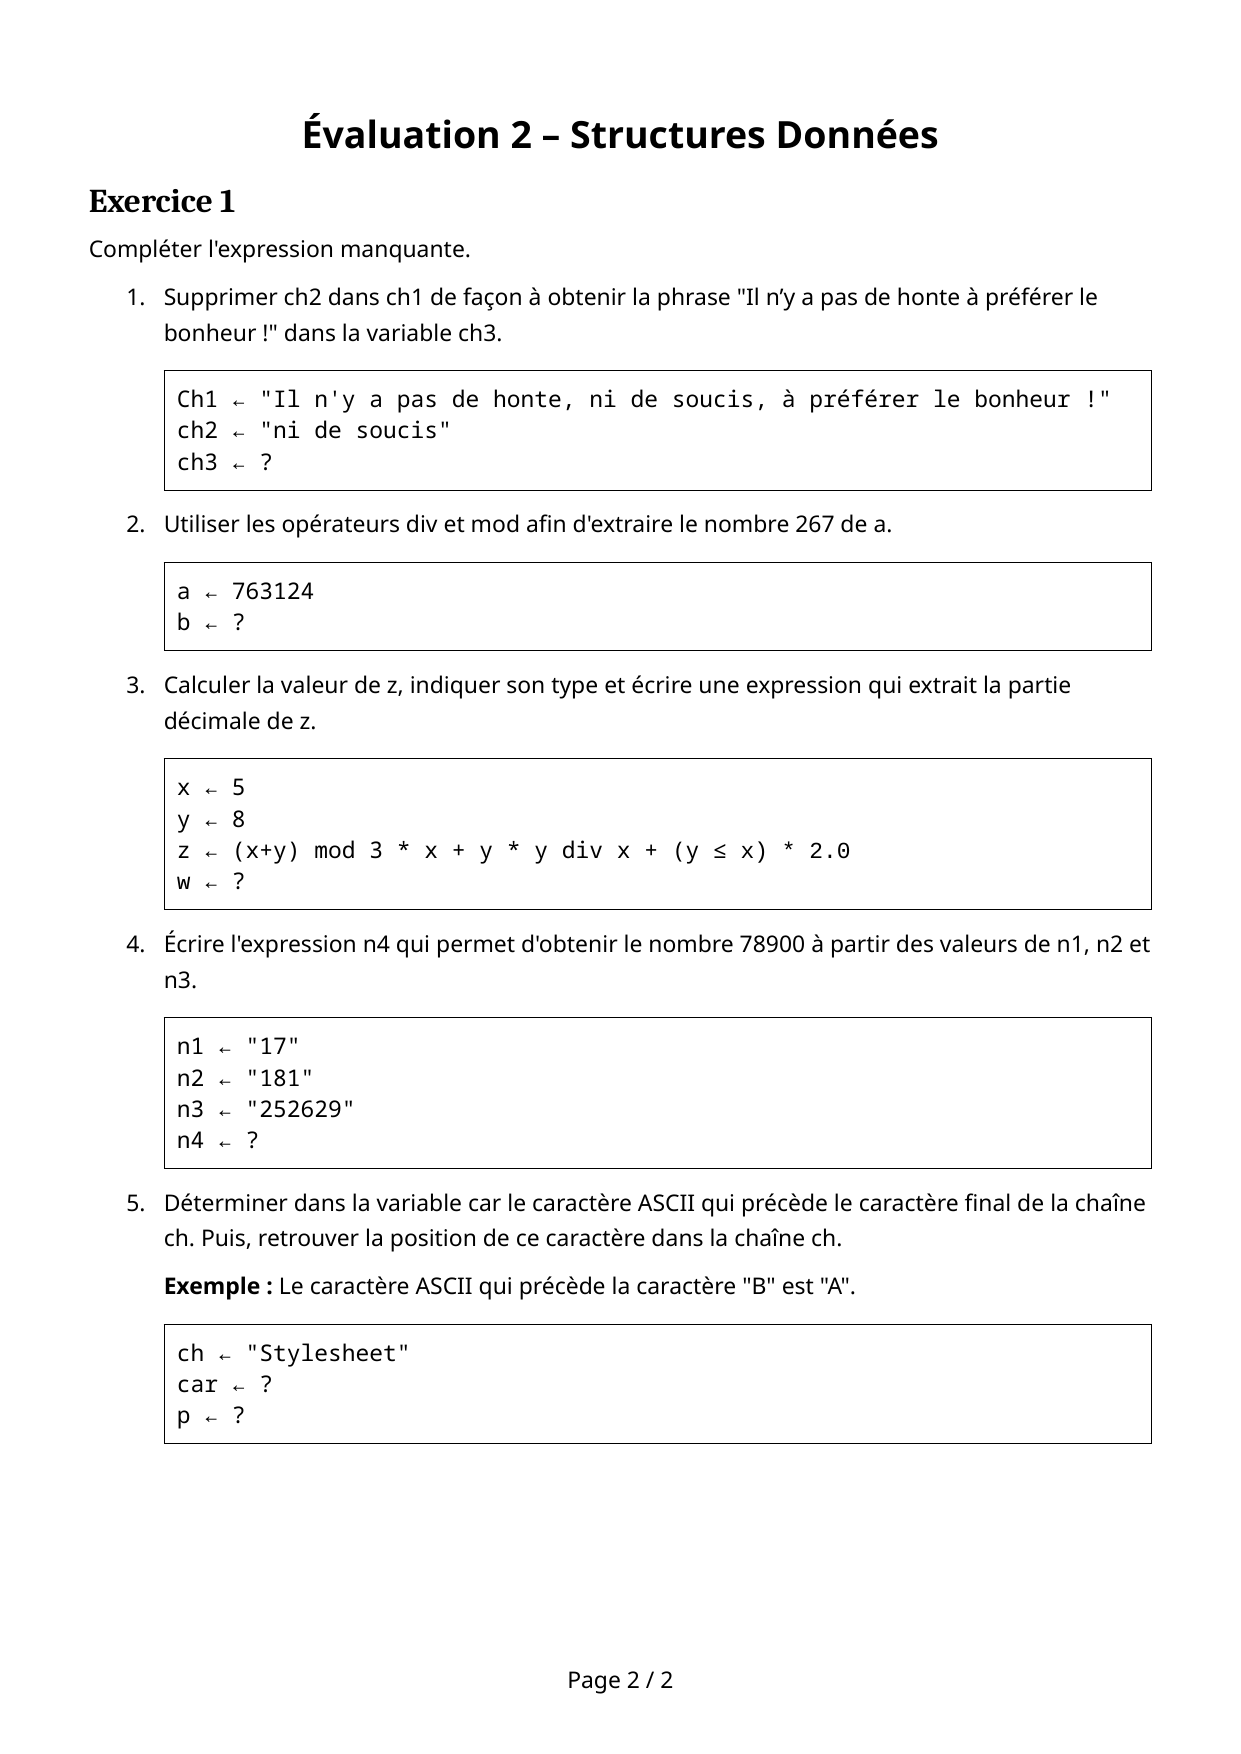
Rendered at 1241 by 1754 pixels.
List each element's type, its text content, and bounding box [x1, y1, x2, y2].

list x ← 5 [165, 759, 1151, 789]
text Ch1 ← "Il n'y a pas de honte, ni de soucis, à préférer le bonheur !" [165, 371, 1151, 401]
list p ← ? [165, 1386, 1151, 1443]
list n4 ← ? [165, 1111, 1151, 1168]
list n2 ← "181" [165, 1048, 1151, 1080]
subtitle Exercice 1 [88, 183, 1152, 221]
list Calculer la valeur de z, indiquer son type et écrire une expression qui extrait la partie décimale de z. [126, 669, 1152, 736]
list Exemple : Le caractère ASCII qui précède la caractère "B" est "A". [126, 1270, 1152, 1301]
list a ← 763124 [165, 563, 1151, 593]
list y ← 8 [165, 789, 1151, 821]
text ch3 ← ? [165, 433, 1151, 490]
list Déterminer dans la variable car le caractère ASCII qui précède le caractère final de la chaîne ch. Puis, retrouver la position de ce caractère dans la chaîne ch. [126, 1186, 1152, 1254]
list car ← ? [165, 1355, 1151, 1386]
list Utiliser les opérateurs div et mod afin d'extraire le nombre 267 de a. [126, 508, 1152, 539]
text ch2 ← "ni de soucis" [165, 401, 1151, 433]
list w ← ? [165, 852, 1151, 909]
list z ← (x+y) mod 3 * x + y * y div x + (y ≤ x) * 2.0 [165, 821, 1151, 852]
list Supprimer ch2 dans ch1 de façon à obtenir la phrase "Il n’y a pas de honte à préférer le bonheur !" dans la variable ch3. [126, 281, 1152, 348]
list ch ← "Stylesheet" [165, 1325, 1151, 1355]
list Écrire l'expression n4 qui permet d'obtenir le nombre 78900 à partir des valeurs de n1, n2 et n3. [126, 928, 1152, 995]
list b ← ? [165, 593, 1151, 650]
list n3 ← "252629" [165, 1080, 1151, 1111]
list n1 ← "17" [165, 1018, 1151, 1048]
subtitle Évaluation 2 – Structures Données [88, 108, 1152, 159]
text Compléter l'expression manquante. [88, 233, 1152, 264]
